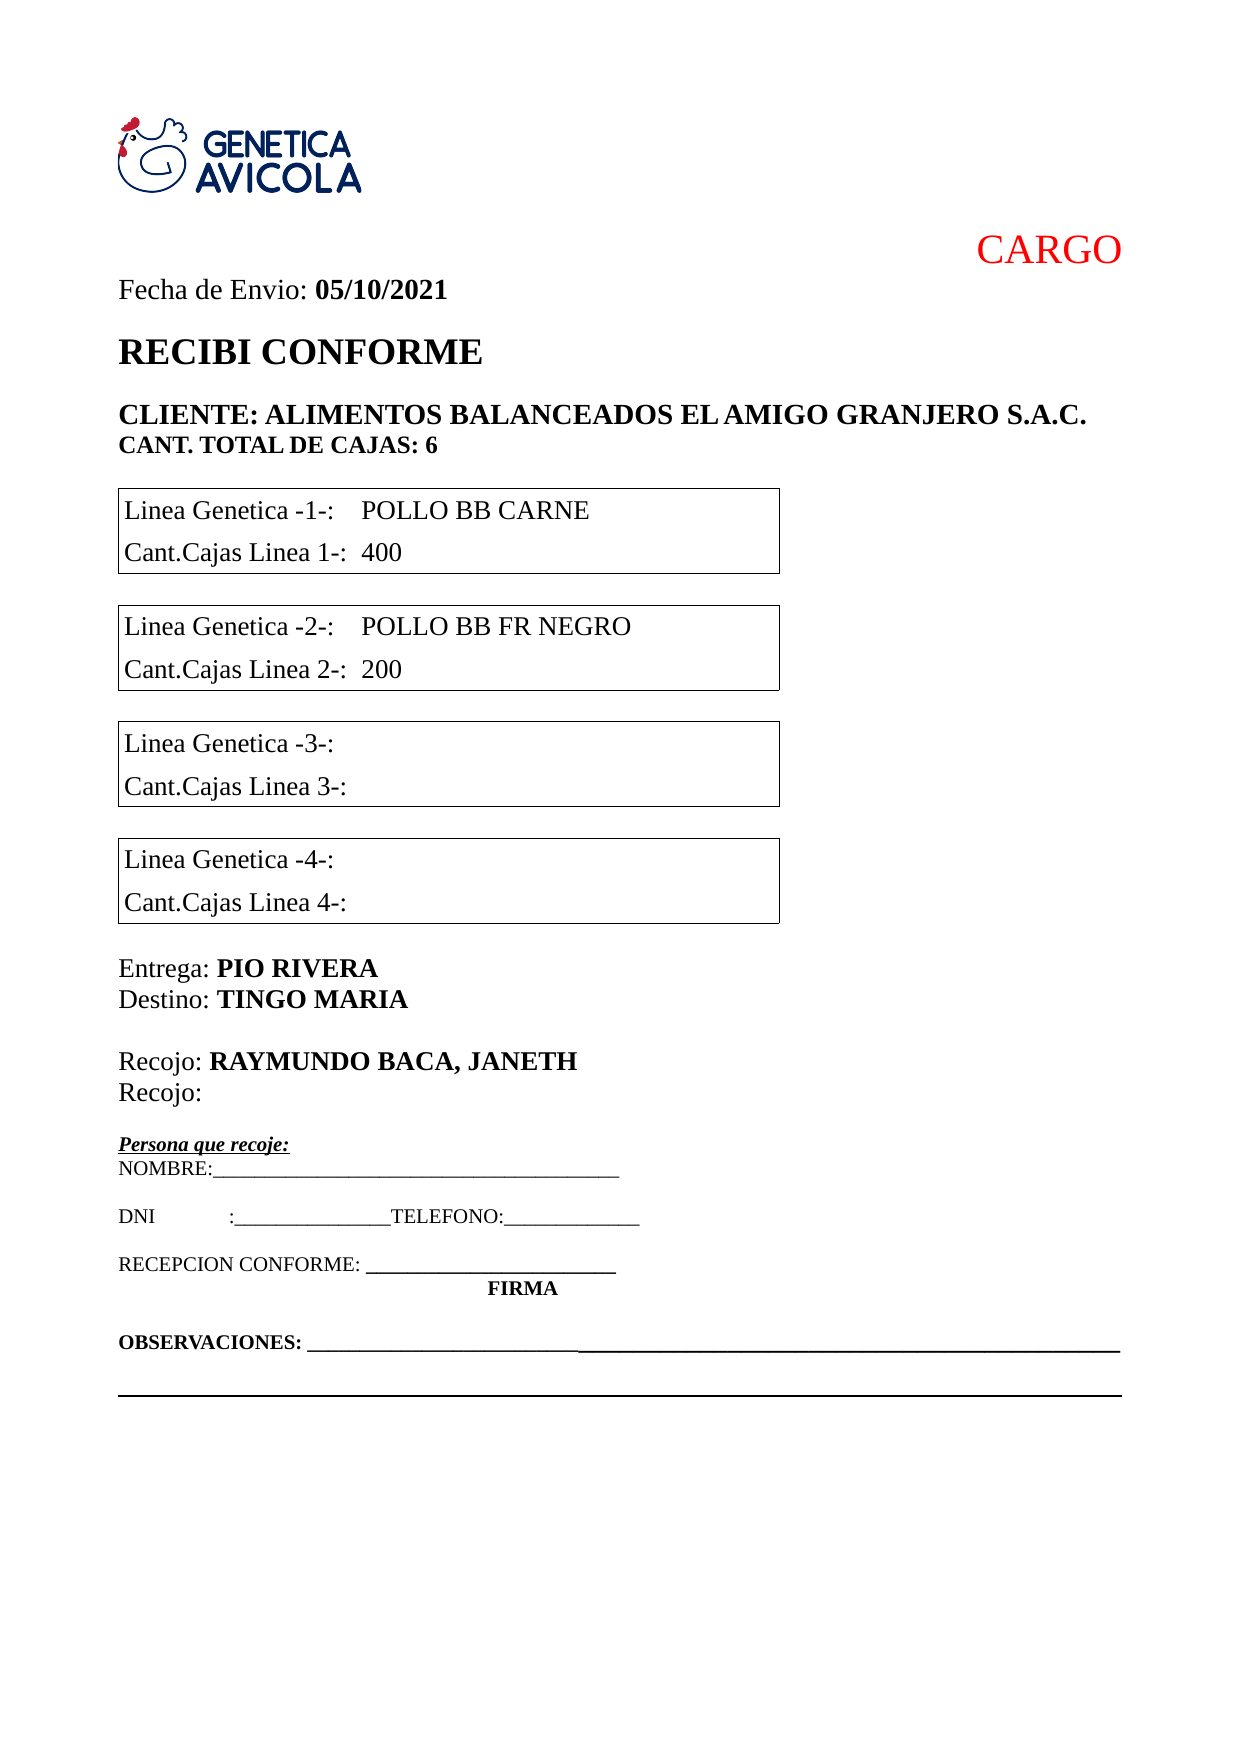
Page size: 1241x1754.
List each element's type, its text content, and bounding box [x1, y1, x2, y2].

table_cell [356, 880, 779, 923]
text RECIBI CONFORME [118, 330, 1122, 373]
table_cell [356, 807, 779, 838]
table_cell 400 [356, 531, 779, 573]
table_cell Linea Genetica -2-: [119, 606, 356, 647]
table_cell Linea Genetica -4-: [119, 839, 356, 880]
table_cell [356, 839, 779, 880]
table_cell [118, 574, 356, 604]
table_cell POLLO BB FR NEGRO [356, 606, 779, 647]
table_cell [118, 691, 356, 721]
text Entrega: PIO RIVERA [118, 952, 1122, 983]
table_header Linea Genetica -1-: [119, 489, 356, 531]
table_cell Cant.Cajas Linea 4-: [119, 880, 356, 923]
table_cell Cant.Cajas Linea 2-: [119, 647, 356, 690]
text Recojo: RAYMUNDO BACA, JANETH [118, 1045, 1122, 1076]
table_cell [118, 807, 356, 838]
text Destino: TINGO MARIA [118, 983, 1122, 1014]
text CARGO [118, 224, 1122, 272]
text Fecha de Envio: 05/10/2021 [118, 272, 1122, 306]
table_cell Cant.Cajas Linea 1-: [119, 531, 356, 573]
text FIRMA [118, 1276, 1122, 1300]
picture [117, 117, 362, 193]
table_cell Cant.Cajas Linea 3-: [119, 764, 356, 806]
text CANT. TOTAL DE CAJAS: 6 [118, 431, 1122, 459]
text DNI :_______________TELEFONO:_____________ [118, 1204, 1122, 1228]
table_cell [356, 574, 779, 604]
table_cell Linea Genetica -3-: [119, 722, 356, 764]
text OBSERVACIONES: __________________________________________________________________ [118, 1324, 1122, 1355]
table_cell [356, 691, 779, 721]
table_cell [356, 764, 779, 806]
text Persona que recoje: [118, 1132, 1122, 1156]
text CLIENTE: ALIMENTOS BALANCEADOS EL AMIGO GRANJERO S.A.C. [118, 397, 1122, 431]
text NOMBRE:_______________________________________ [118, 1156, 1122, 1180]
table_cell 200 [356, 647, 779, 690]
table_header POLLO BB CARNE [356, 489, 779, 531]
text Recojo: [118, 1076, 1122, 1108]
text RECEPCION CONFORME: ________________________ [118, 1252, 1122, 1276]
table_cell [356, 722, 779, 764]
